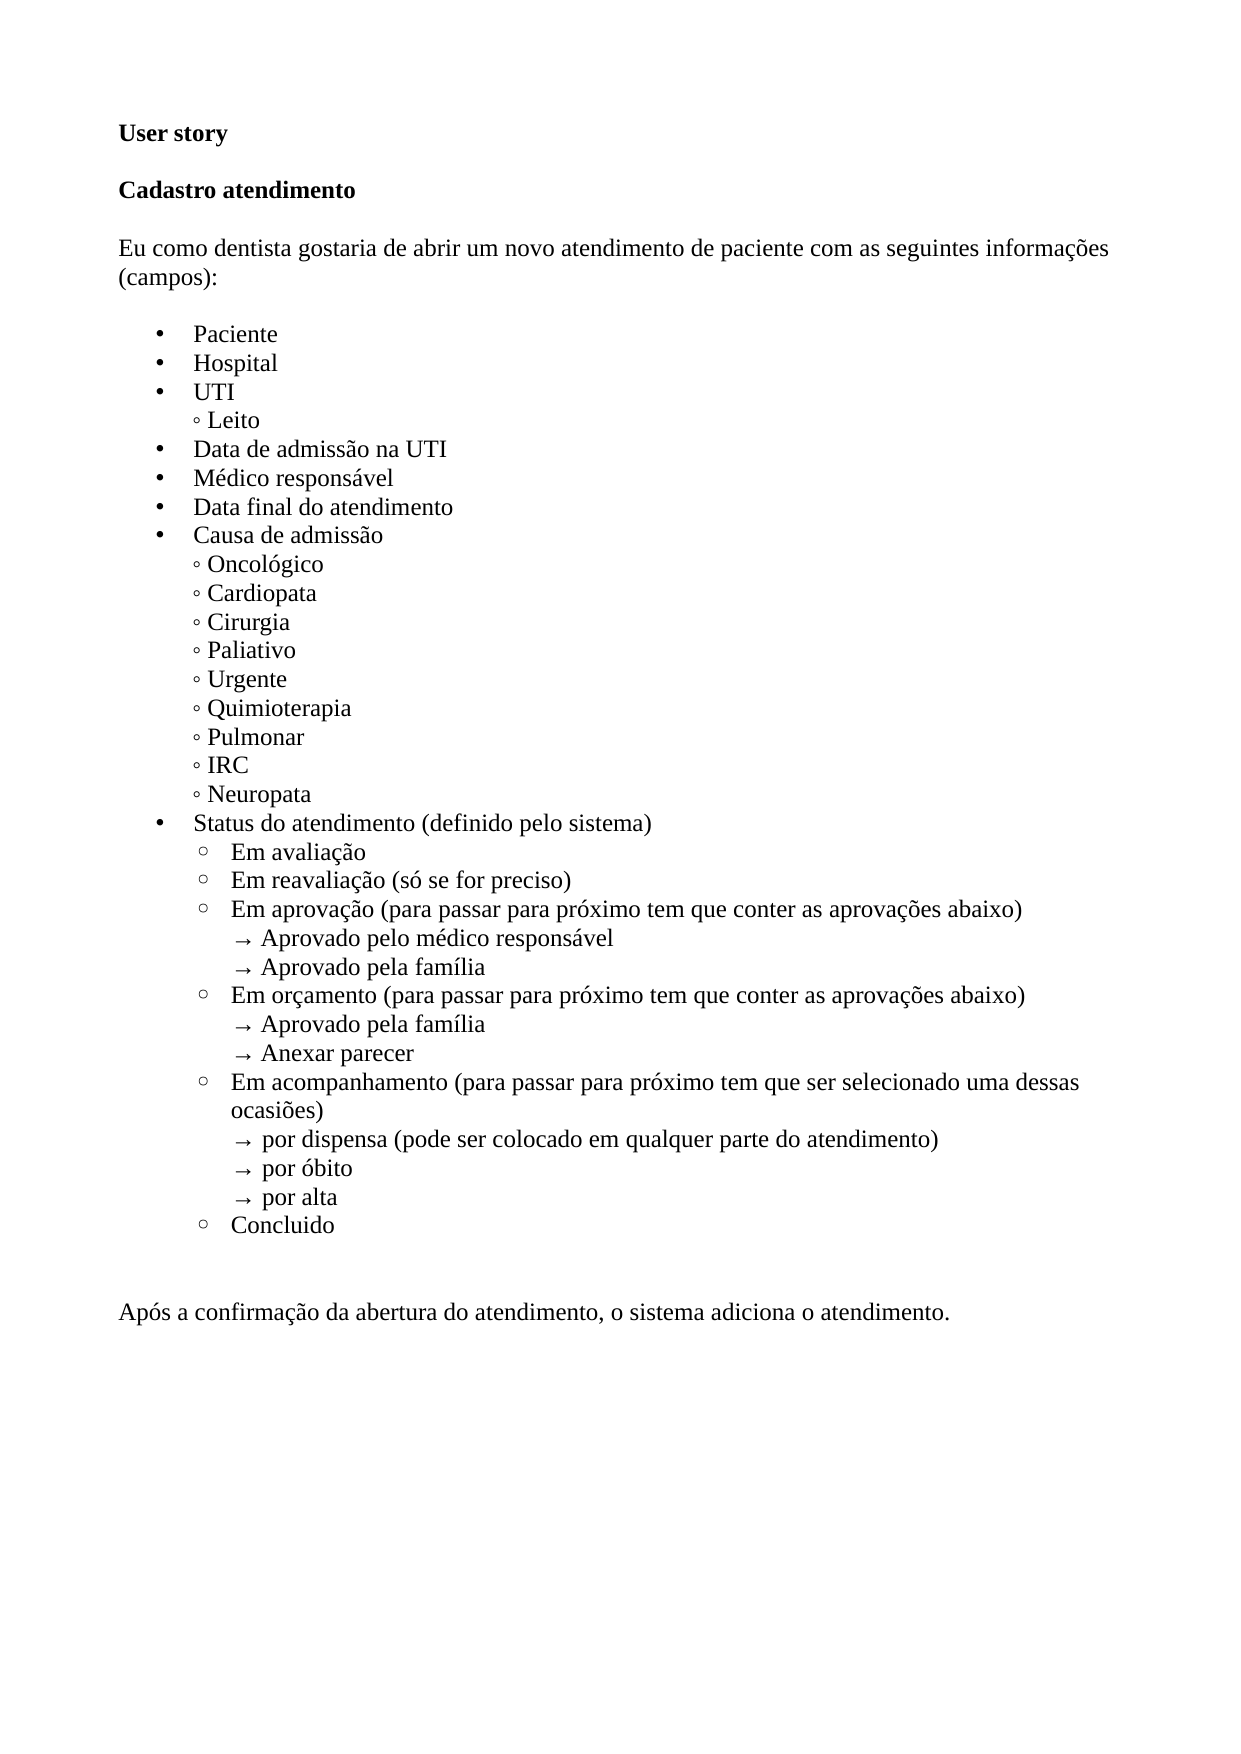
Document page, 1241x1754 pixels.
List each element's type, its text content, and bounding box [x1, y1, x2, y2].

list Concluido [193, 1211, 1122, 1239]
text (campos): [118, 262, 1122, 291]
text ◦ Pulmonar [118, 722, 1122, 751]
list Em avaliação [193, 837, 1122, 866]
list Em acompanhamento (para passar para próximo tem que ser selecionado uma dessas ocasiões) [193, 1067, 1122, 1124]
list → Aprovado pela família [193, 1009, 1122, 1038]
list Data de admissão na UTI [156, 434, 1122, 463]
text Eu como dentista gostaria de abrir um novo atendimento de paciente com as seguintes informações [118, 233, 1122, 262]
list → por óbito [193, 1153, 1122, 1182]
text Após a confirmação da abertura do atendimento, o sistema adiciona o atendimento. [118, 1297, 1122, 1326]
text ◦ Urgente [118, 664, 1122, 693]
text ◦ Cardiopata [118, 578, 1122, 607]
list Paciente [156, 319, 1122, 348]
text ◦ Oncológico [118, 549, 1122, 578]
list Médico responsável [156, 463, 1122, 492]
list → Anexar parecer [193, 1038, 1122, 1067]
list Data final do atendimento [156, 492, 1122, 521]
list UTI [156, 377, 1122, 406]
text ◦ Leito [118, 406, 1122, 434]
text ◦ Cirurgia [118, 607, 1122, 636]
text User story [118, 118, 1122, 147]
list → por dispensa (pode ser colocado em qualquer parte do atendimento) [193, 1124, 1122, 1153]
list Em reavaliação (só se for preciso) [193, 866, 1122, 894]
list Causa de admissão [156, 521, 1122, 549]
text ◦ Neuropata [118, 779, 1122, 808]
text ◦ Paliativo [118, 636, 1122, 664]
list Em orçamento (para passar para próximo tem que conter as aprovações abaixo) [193, 981, 1122, 1009]
list Em aprovação (para passar para próximo tem que conter as aprovações abaixo) [193, 894, 1122, 923]
text Cadastro atendimento [118, 176, 1122, 204]
text ◦ IRC [118, 751, 1122, 779]
list Status do atendimento (definido pelo sistema) [156, 808, 1122, 837]
list → Aprovado pela família [193, 952, 1122, 981]
text ◦ Quimioterapia [118, 693, 1122, 722]
list → por alta [193, 1182, 1122, 1211]
list → Aprovado pelo médico responsável [193, 923, 1122, 952]
list Hospital [156, 348, 1122, 377]
